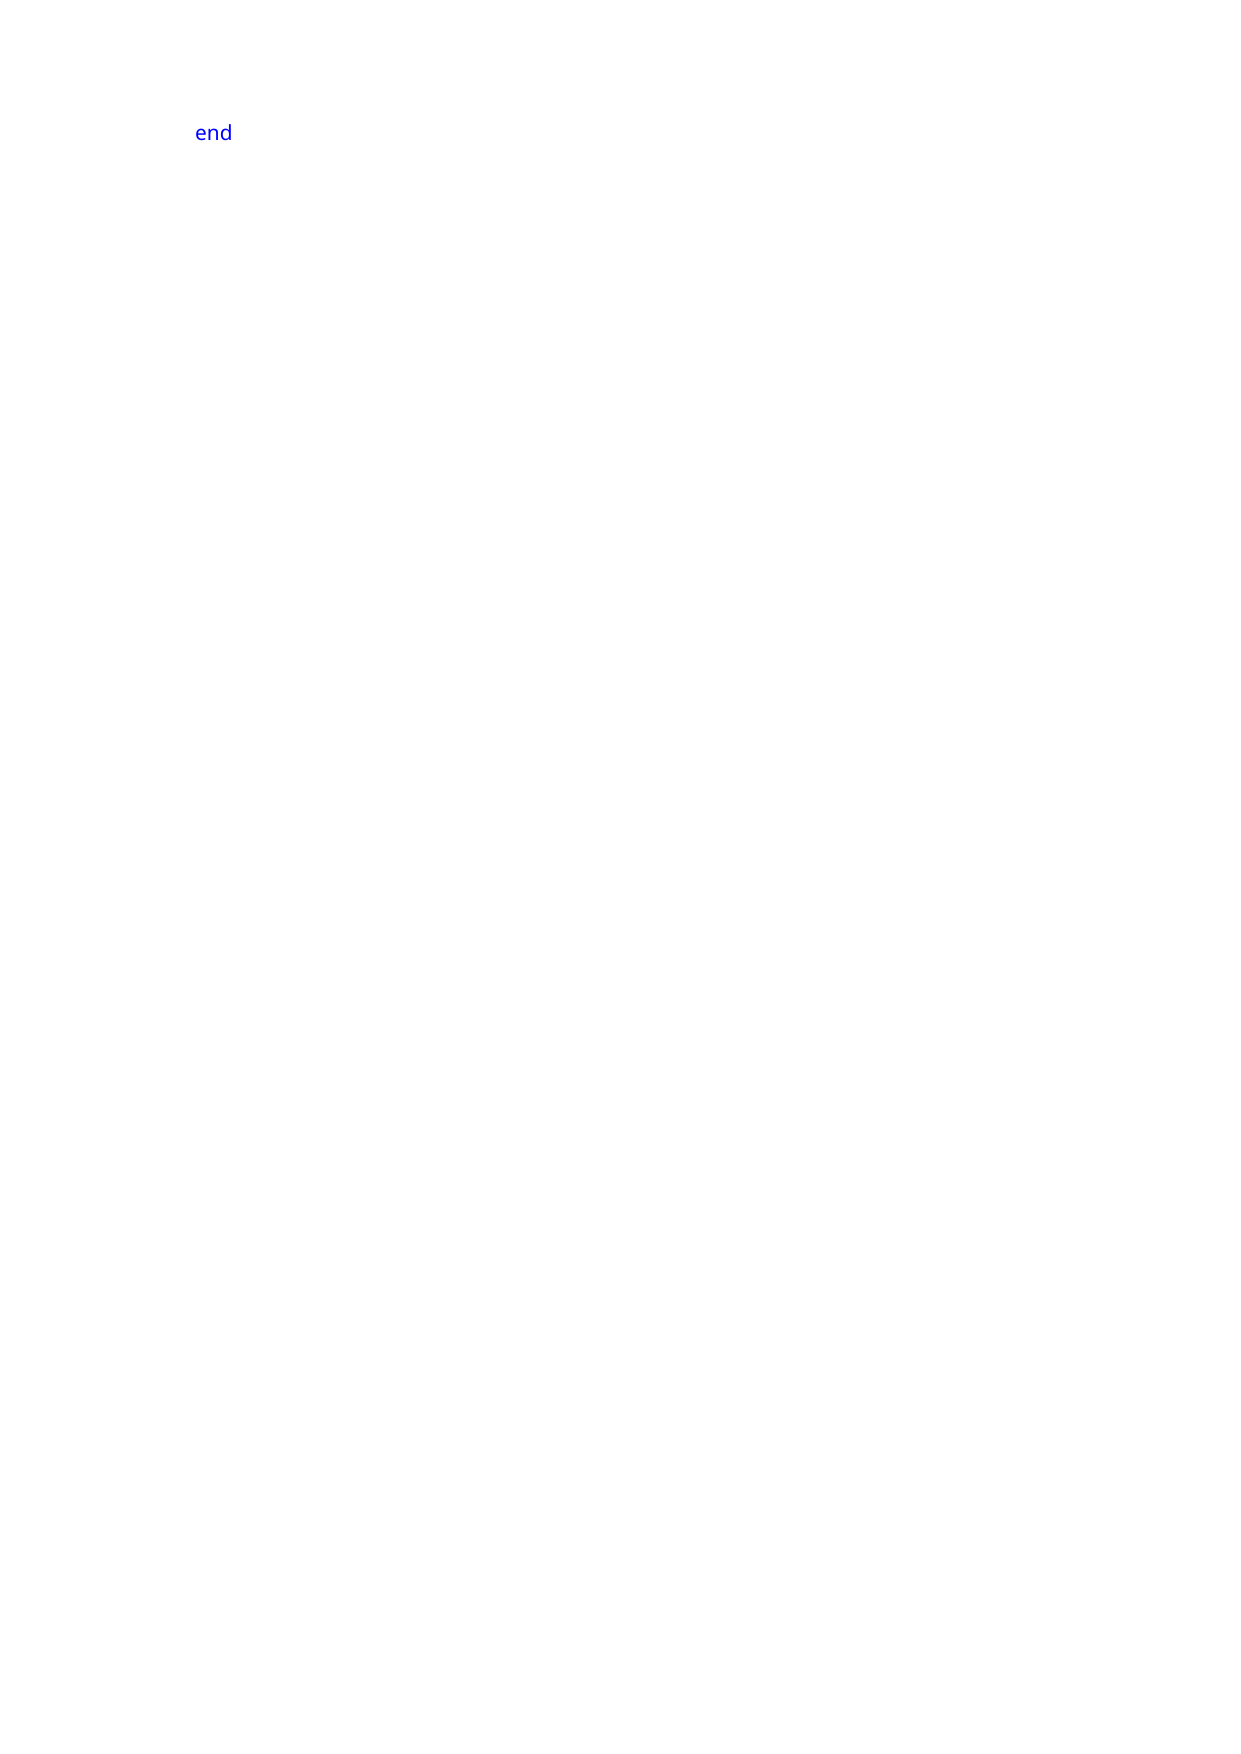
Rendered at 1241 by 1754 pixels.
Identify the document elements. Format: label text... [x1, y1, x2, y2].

text end [195, 118, 1122, 147]
